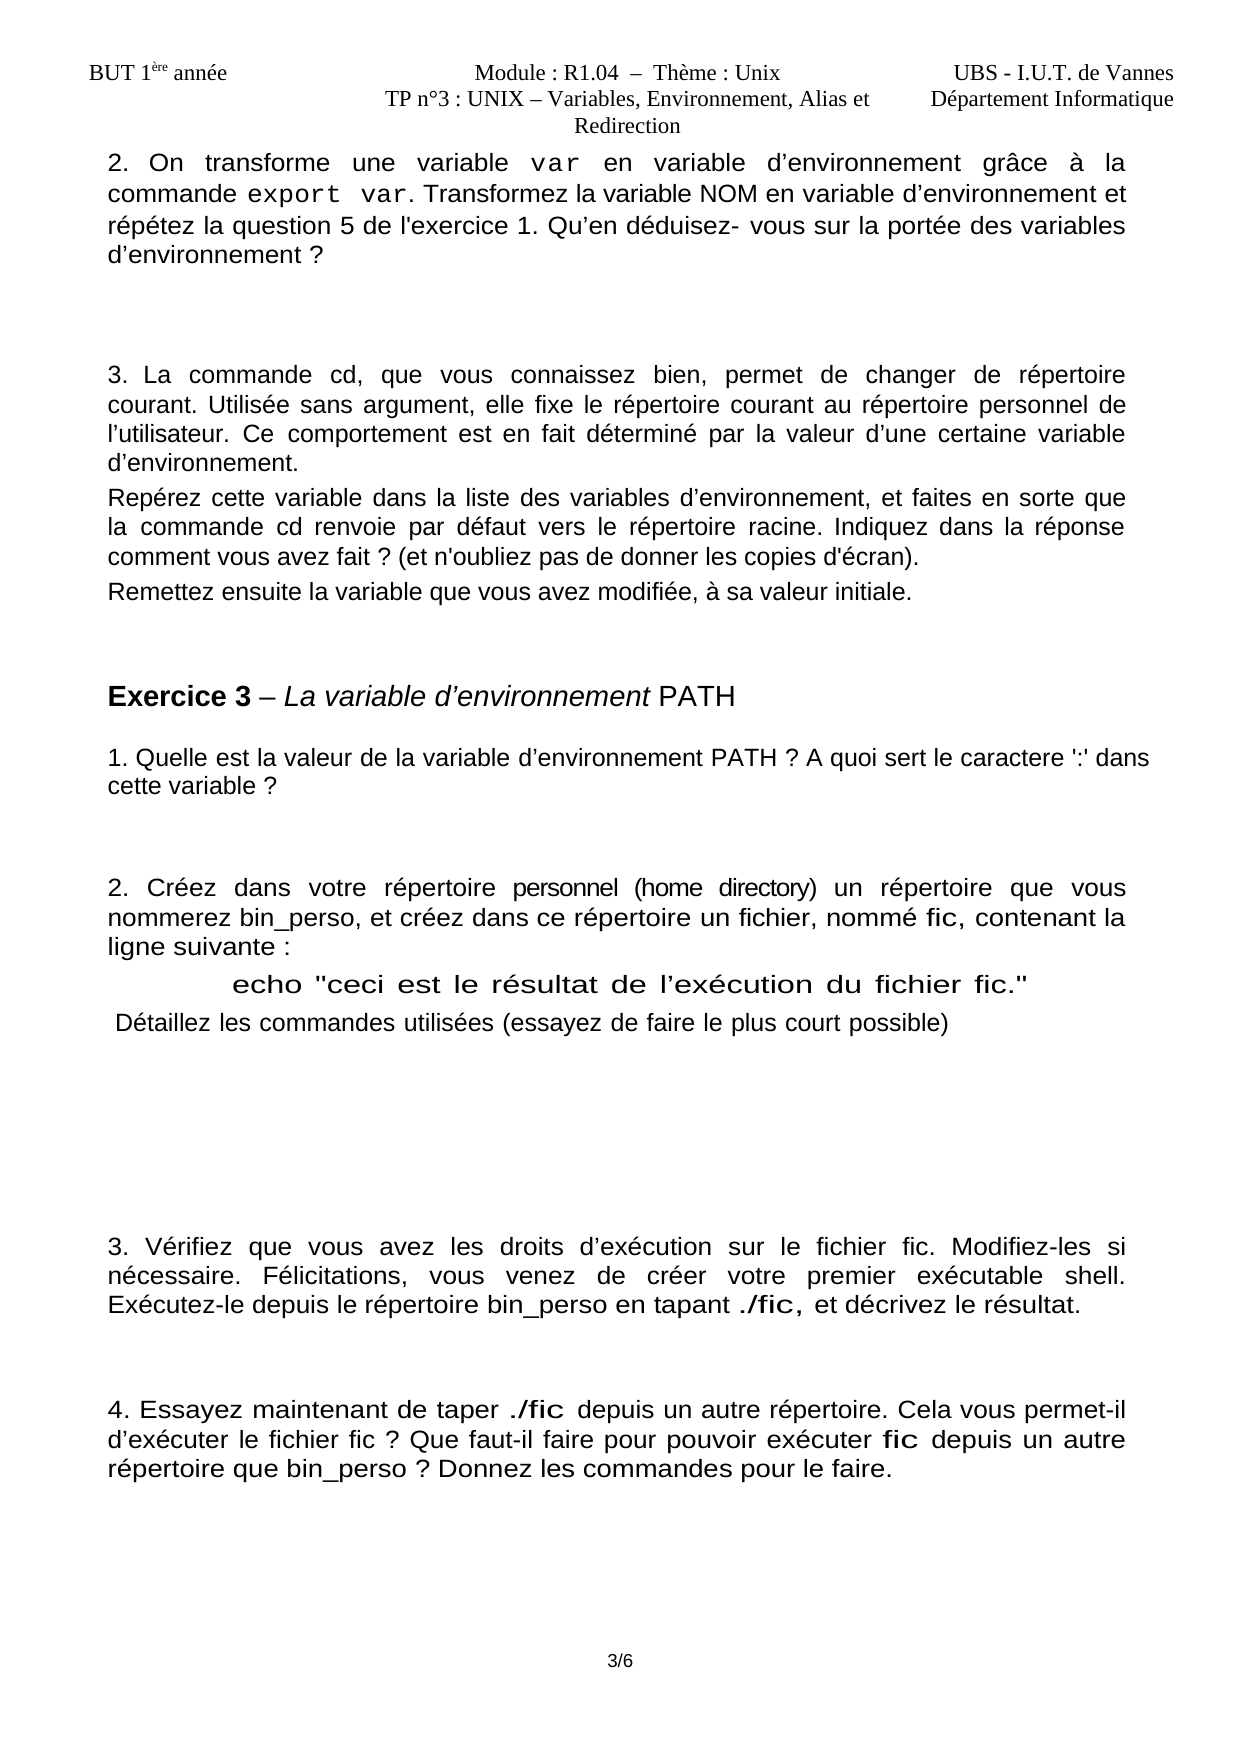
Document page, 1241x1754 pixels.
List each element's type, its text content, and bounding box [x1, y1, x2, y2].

list Exercice 3 – La variable d’environnement PATH [82, 679, 1126, 713]
list 3. Vérifiez que vous avez les droits d’exécution sur le fichier fic. Modifiez-les si nécessaire. Félicitations, vous venez de créer votre premier exécutable shell. Exécutez-le depuis le répertoire bin_perso en tapant ./fic, et décrivez le résultat. [82, 1232, 1126, 1319]
text echo "ceci est le résultat de l’exécution du fichier fic." [107, 970, 1151, 999]
list Remettez ensuite la variable que vous avez modifiée, à sa valeur initiale. [82, 576, 1126, 605]
list Repérez cette variable dans la liste des variables d’environnement, et faites en sorte que la commande cd renvoie par défaut vers le répertoire racine. Indiquez dans la réponse comment vous avez fait ? (et n'oubliez pas de donner les copies d'écran). [82, 483, 1126, 570]
list 4. Essayez maintenant de taper ./fic depuis un autre répertoire. Cela vous permet-il d’exécuter le fichier fic ? Que faut-il faire pour pouvoir exécuter fic depuis un autre répertoire que bin_perso ? Donnez les commandes pour le faire. [82, 1395, 1126, 1483]
list 3. La commande cd, que vous connaissez bien, permet de changer de répertoire courant. Utilisée sans argument, elle fixe le répertoire courant au répertoire personnel de l’utilisateur. Ce comportement est en fait déterminé par la valeur d’une certaine variable d’environnement. [82, 360, 1126, 477]
text Détaillez les commandes utilisées (essayez de faire le plus court possible) [115, 1008, 1151, 1036]
list 2. On transforme une variable var en variable d’environnement grâce à la commande export var. Transformez la variable NOM en variable d’environnement et répétez la question 5 de l'exercice 1. Qu’en déduisez- vous sur la portée des variables d’environnement ? [82, 148, 1126, 269]
list 2. Créez dans votre répertoire personnel (home directory) un répertoire que vous nommerez bin_perso, et créez dans ce répertoire un fichier, nommé fic, contenant la ligne suivante : [82, 873, 1126, 961]
list 1. Quelle est la valeur de la variable d’environnement PATH ? A quoi sert le caractere ':' dans cette variable ? [82, 743, 1151, 800]
